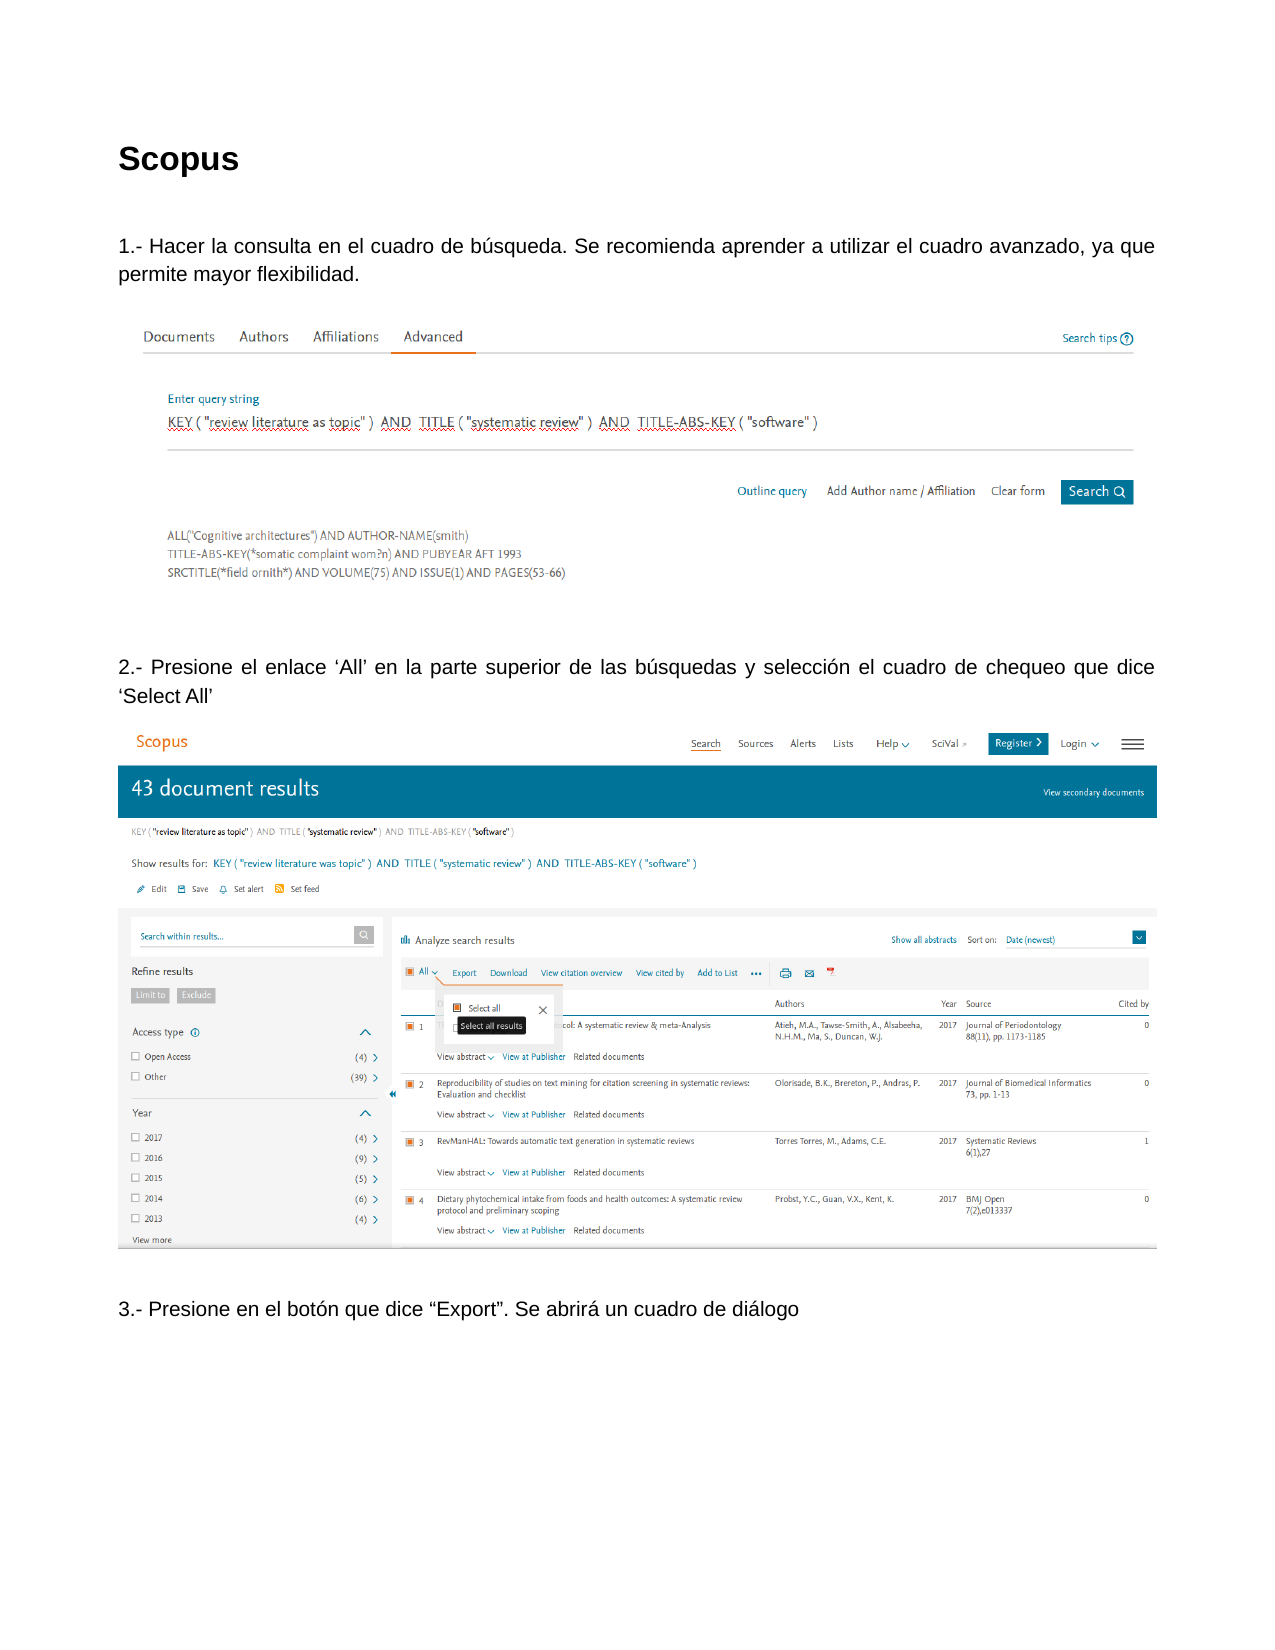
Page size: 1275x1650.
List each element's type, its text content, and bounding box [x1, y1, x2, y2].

text 2.- Presione el enlace ‘All’ en la parte superior de las búsquedas y selección el cuadro de chequeo que dice ‘Select All’ [118, 655, 1157, 708]
text 3.- Presione en el botón que dice “Export”. Se abrirá un cuadro de diálogo [118, 1297, 1157, 1321]
picture [118, 727, 1157, 765]
text 1.- Hacer la consulta en el cuadro de búsqueda. Se recomienda aprender a utilizar el cuadro avanzado, ya que permite mayor flexibilidad. [118, 233, 1157, 286]
picture [118, 305, 1157, 607]
subtitle Scopus [118, 139, 1157, 178]
picture [118, 819, 1157, 1249]
